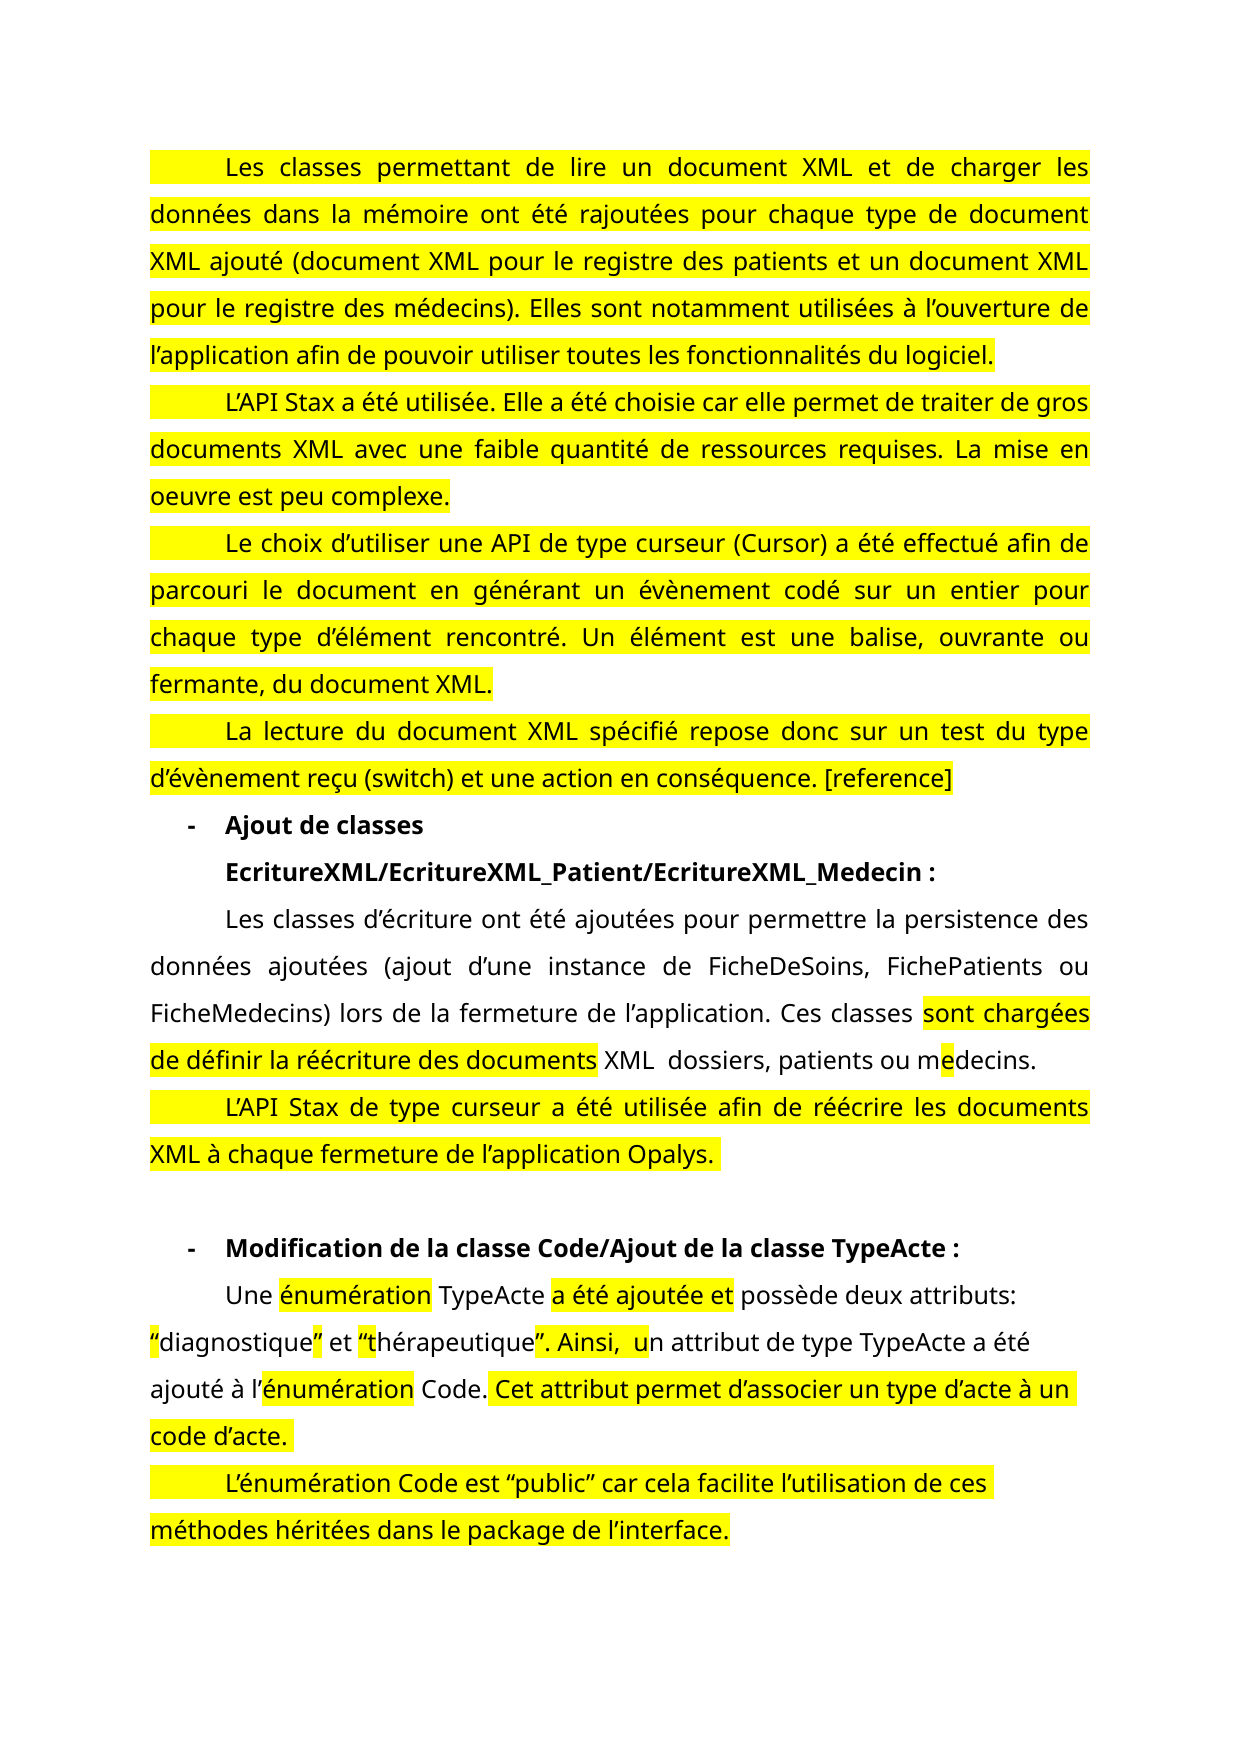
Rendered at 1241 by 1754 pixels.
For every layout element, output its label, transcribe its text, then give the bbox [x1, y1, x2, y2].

text L’énumération Code est “public” car cela facilite l’utilisation de ces méthodes héritées dans le package de l’interface. [150, 1465, 1090, 1546]
text L’API Stax de type curseur a été utilisée afin de réécrire les documents XML à chaque fermeture de l’application Opalys. [150, 1089, 1090, 1171]
list Ajout de classes EcritureXML/EcritureXML_Patient/EcritureXML_Medecin : [187, 808, 1090, 889]
list Modification de la classe Code/Ajout de la classe TypeActe : [187, 1231, 1090, 1264]
text La lecture du document XML spécifié repose donc sur un test du type d’évènement reçu (switch) et une action en conséquence. [reference] [150, 714, 1090, 795]
text Le choix d’utiliser une API de type curseur (Cursor) a été effectué afin de parcouri le document en générant un évènement codé sur un entier pour chaque type d’élément rencontré. Un élément est une balise, ouvrante ou fermante, du document XML. [150, 526, 1090, 701]
text L’API Stax a été utilisée. Elle a été choisie car elle permet de traiter de gros documents XML avec une faible quantité de ressources requises. La mise en oeuvre est peu complexe. [150, 385, 1090, 513]
text Une énumération TypeActe a été ajoutée et possède deux attributs: “diagnostique” et “thérapeutique”. Ainsi, un attribut de type TypeActe a été ajouté à l’énumération Code. Cet attribut permet d’associer un type d’acte à un code d’acte. [150, 1277, 1090, 1452]
text Les classes permettant de lire un document XML et de charger les données dans la mémoire ont été rajoutées pour chaque type de document XML ajouté (document XML pour le registre des patients et un document XML pour le registre des médecins). Elles sont notamment utilisées à l’ouverture de l’application afin de pouvoir utiliser toutes les fonctionnalités du logiciel. [150, 150, 1090, 372]
text Les classes d’écriture ont été ajoutées pour permettre la persistence des données ajoutées (ajout d’une instance de FicheDeSoins, FichePatients ou FicheMedecins) lors de la fermeture de l’application. Ces classes sont chargées de définir la réécriture des documents XML dossiers, patients ou medecins. [150, 902, 1090, 1077]
